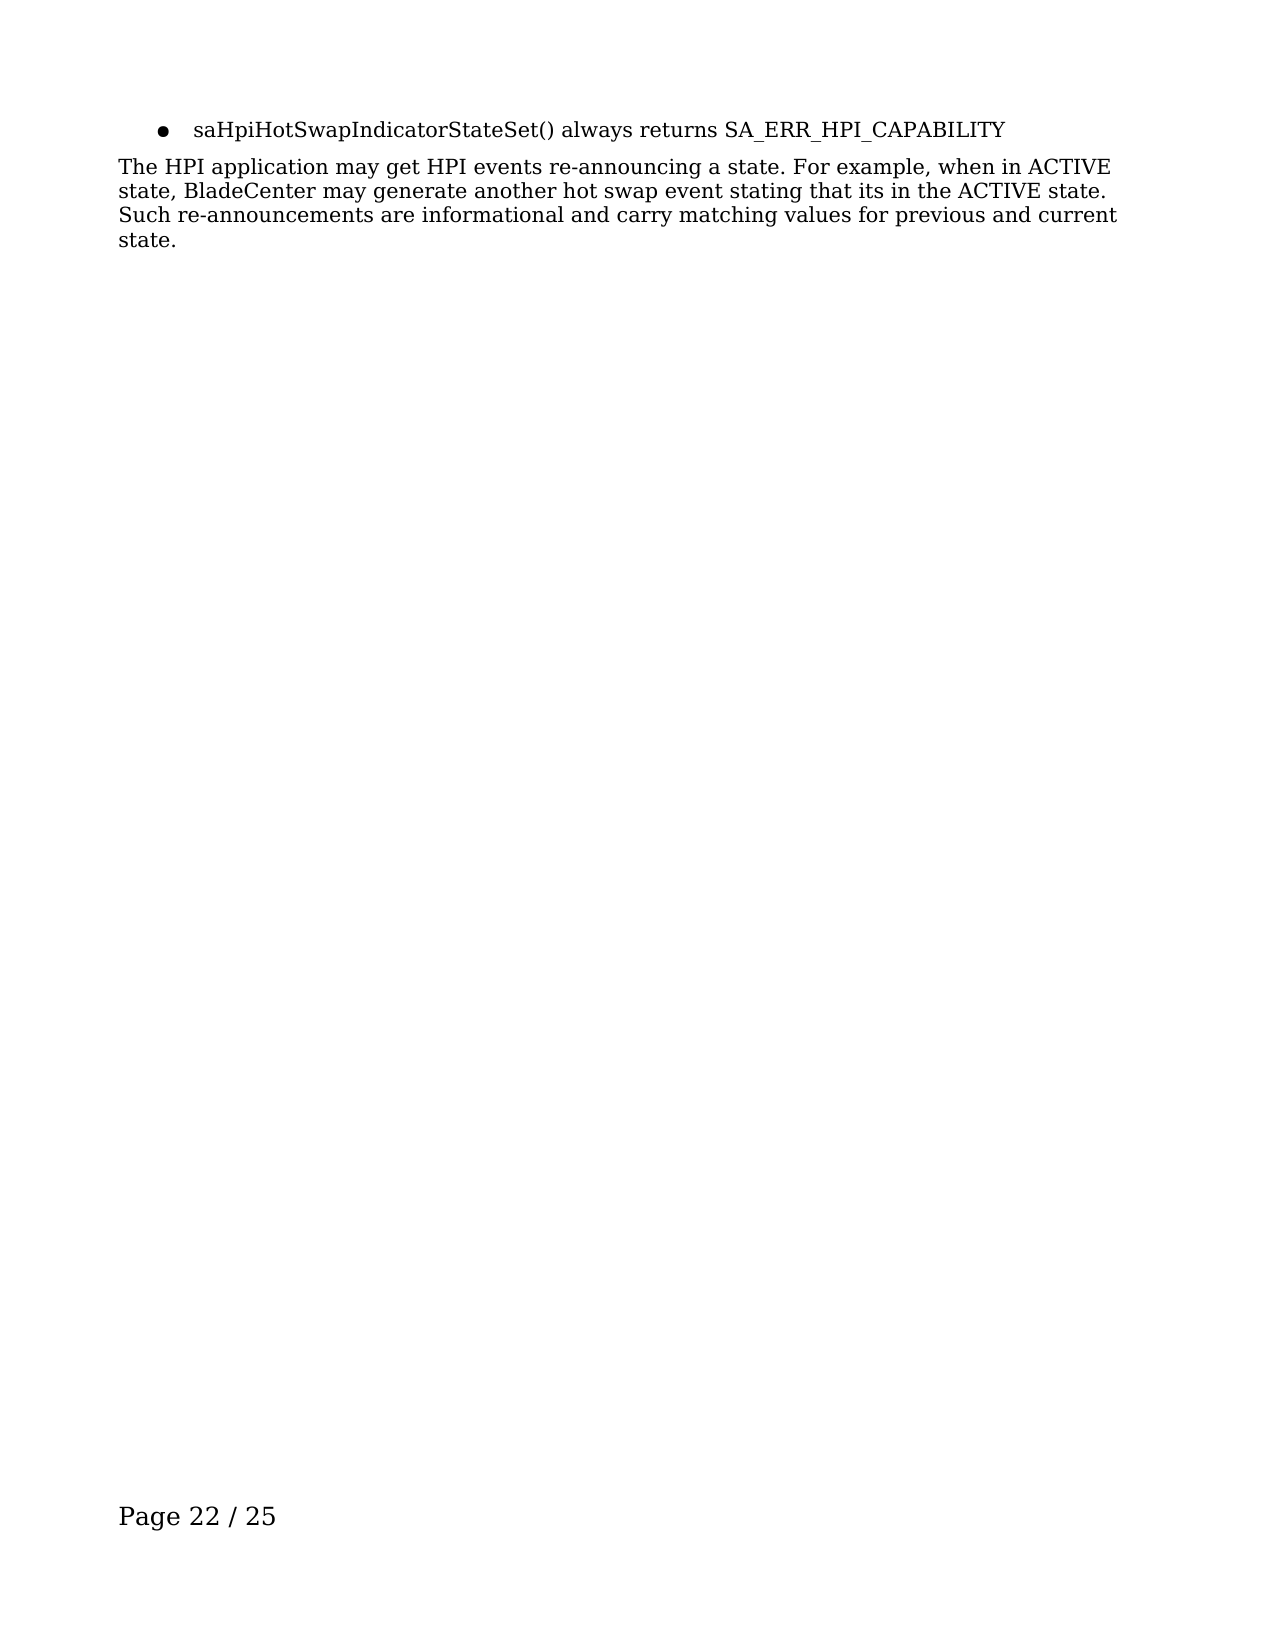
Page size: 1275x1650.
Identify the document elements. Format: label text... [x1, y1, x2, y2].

list saHpiHotSwapIndicatorStateSet() always returns SA_ERR_HPI_CAPABILITY [156, 118, 1157, 142]
text The HPI application may get HPI events re-announcing a state. For example, when in ACTIVE state, BladeCenter may generate another hot swap event stating that its in the ACTIVE state. Such re-announcements are informational and carry matching values for previous and current state. [118, 155, 1157, 252]
